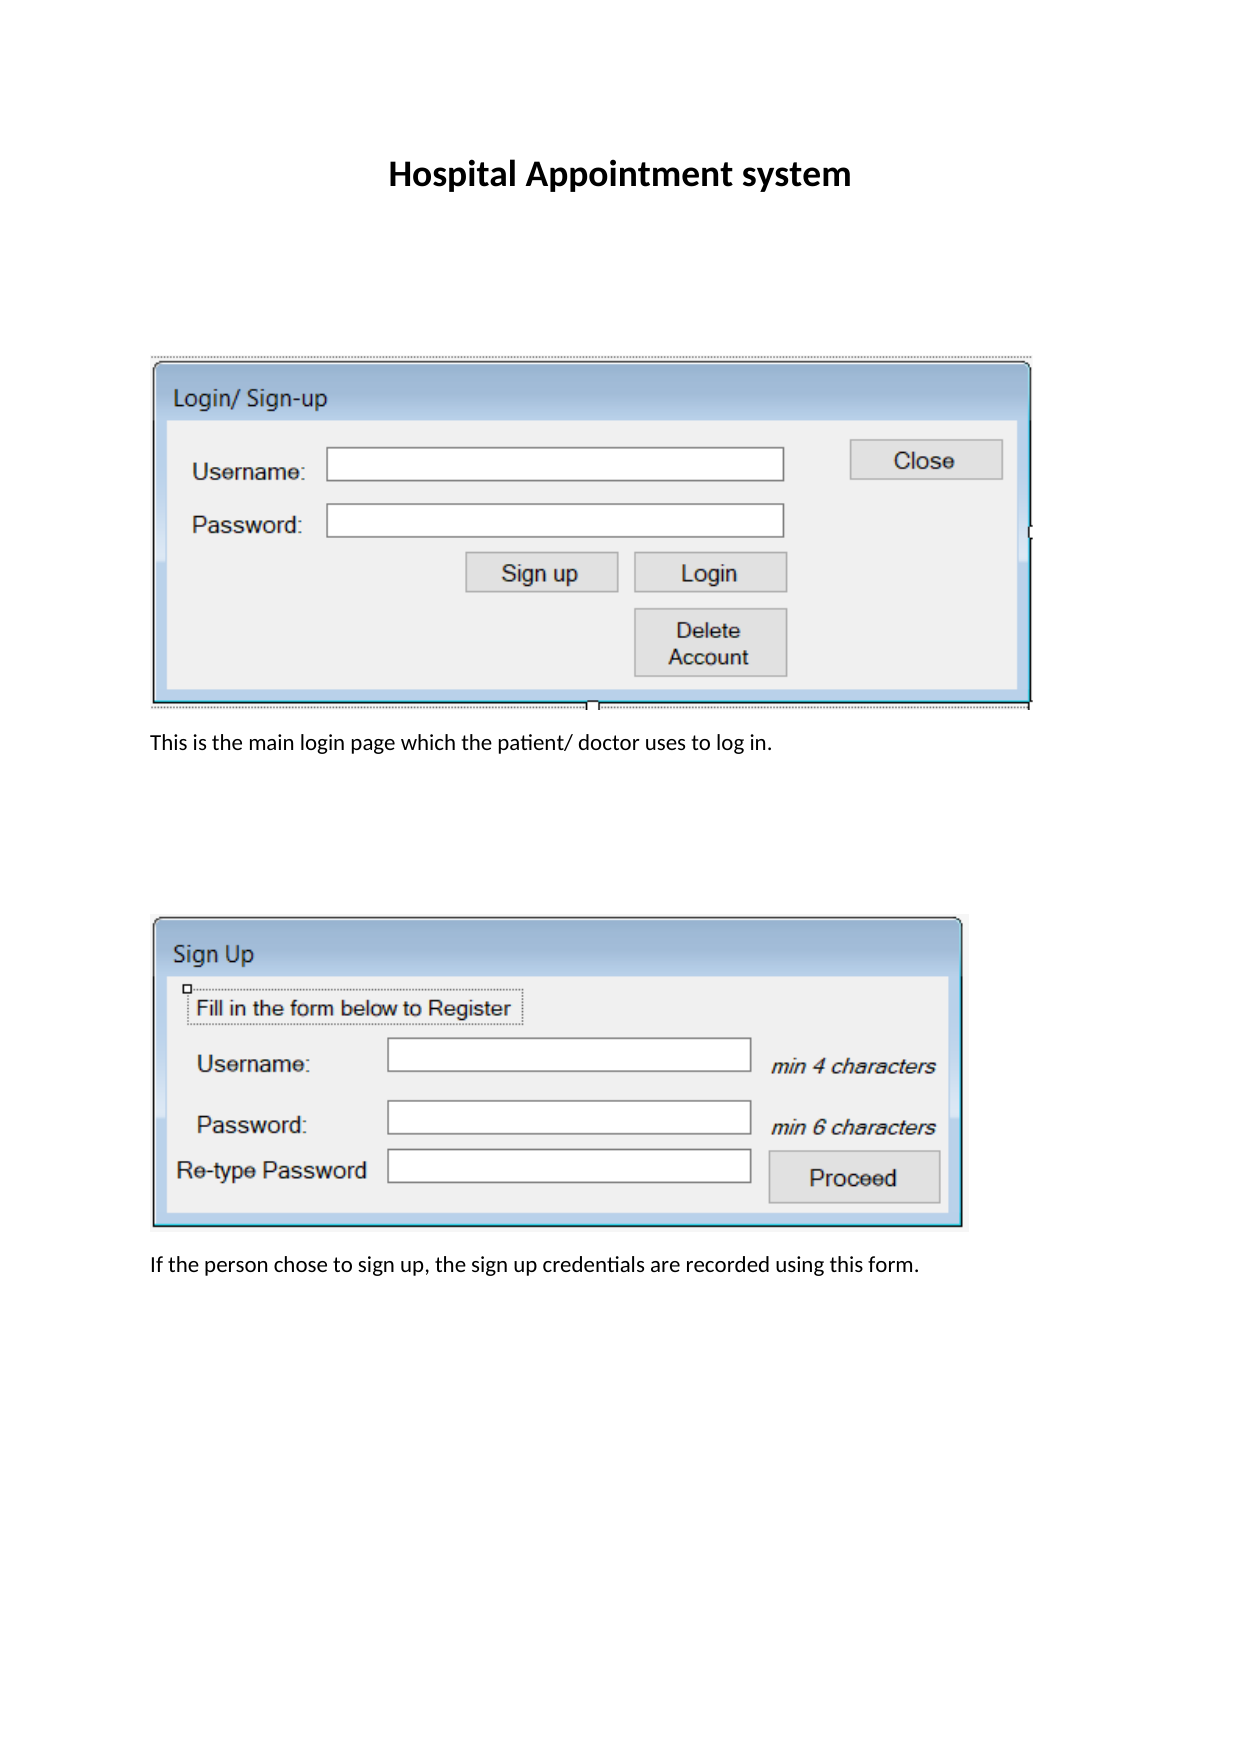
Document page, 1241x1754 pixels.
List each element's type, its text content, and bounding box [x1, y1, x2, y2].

text If the person chose to sign up, the sign up credentials are recorded using this form. [150, 1251, 1090, 1278]
text This is the main login page which the patient/ doctor uses to log in. [150, 728, 1090, 757]
text Hospital Appointment system [150, 150, 1090, 196]
